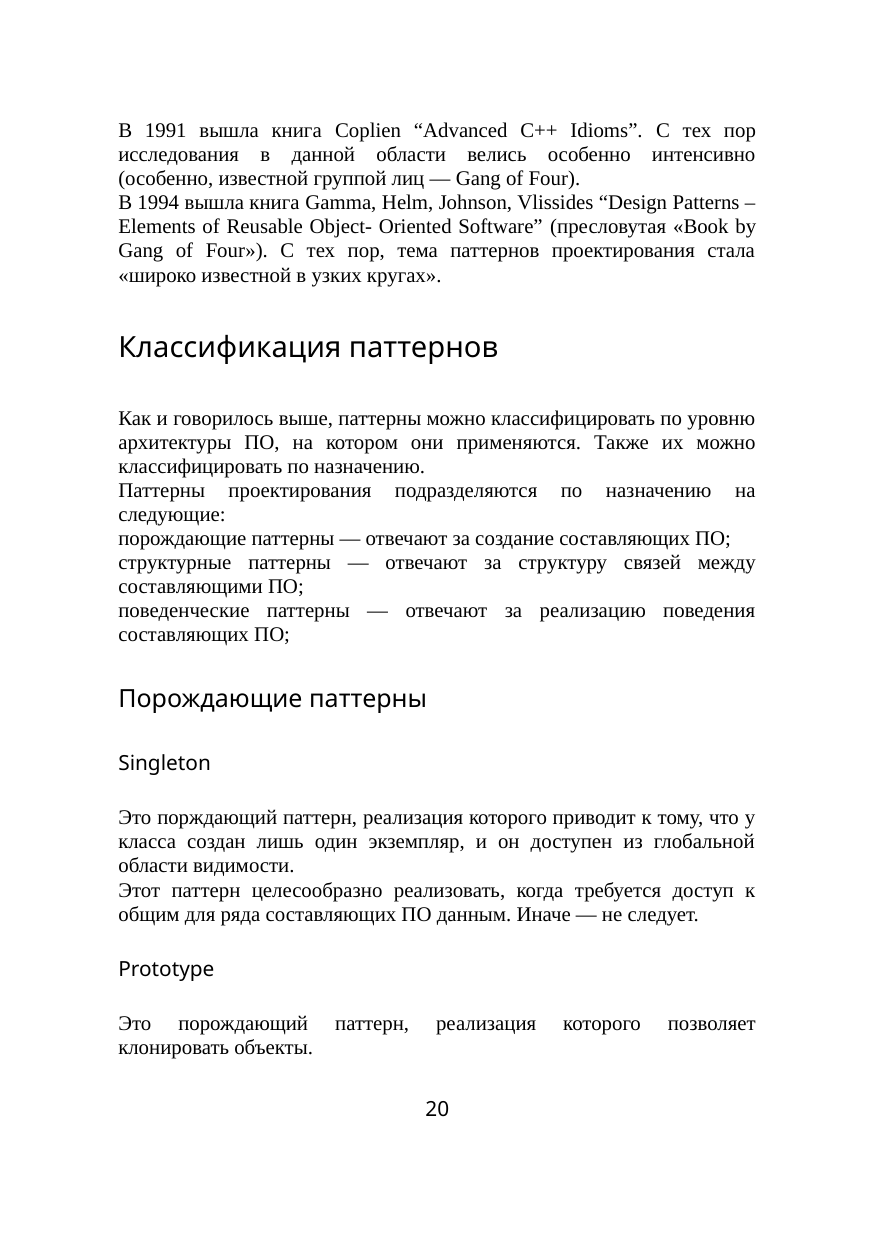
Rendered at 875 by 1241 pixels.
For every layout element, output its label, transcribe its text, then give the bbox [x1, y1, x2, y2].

text Порождающие паттерны [118, 680, 756, 714]
text Это порождающий паттерн, реализация которого позволяет клонировать объекты. [118, 1011, 756, 1059]
text порождающие паттерны — отвечают за создание составляющих ПО; [118, 526, 756, 550]
text структурные паттерны — отвечают за структуру связей между составляющими ПО; [118, 550, 756, 598]
text В 1994 вышла книга Gamma, Helm, Johnson, Vlissides “Design Patterns – Elements of Reusable Object- Oriented Software” (пресловутая «Book by Gang of Four»). С тех пор, тема паттернов проектирования стала «широко известной в узких кругах». [118, 190, 756, 287]
text Это порждающий паттерн, реализация которого приводит к тому, что у класса создан лишь один экземпляр, и он доступен из глобальной области видимости. [118, 805, 756, 877]
text Классификация паттернов [118, 326, 756, 366]
text Этот паттерн целесообразно реализовать, когда требуется доступ к общим для ряда составляющих ПО данным. Иначе — не следует. [118, 877, 756, 926]
text Prototype [118, 954, 756, 982]
text Как и говорилось выше, паттерны можно классифицировать по уровню архитектуры ПО, на котором они применяются. Также их можно классифицировать по назначению. [118, 406, 756, 478]
text поведенческие паттерны — отвечают за реализацию поведения составляющих ПО; [118, 598, 756, 646]
text Паттерны проектирования подразделяются по назначению на следующие: [118, 478, 756, 526]
text В 1991 вышла книга Coplien “Advanced C++ Idioms”. С тех пор исследования в данной области велись особенно интенсивно (особенно, известной группой лиц — Gang of Four). [118, 118, 756, 190]
text Singleton [118, 748, 756, 777]
